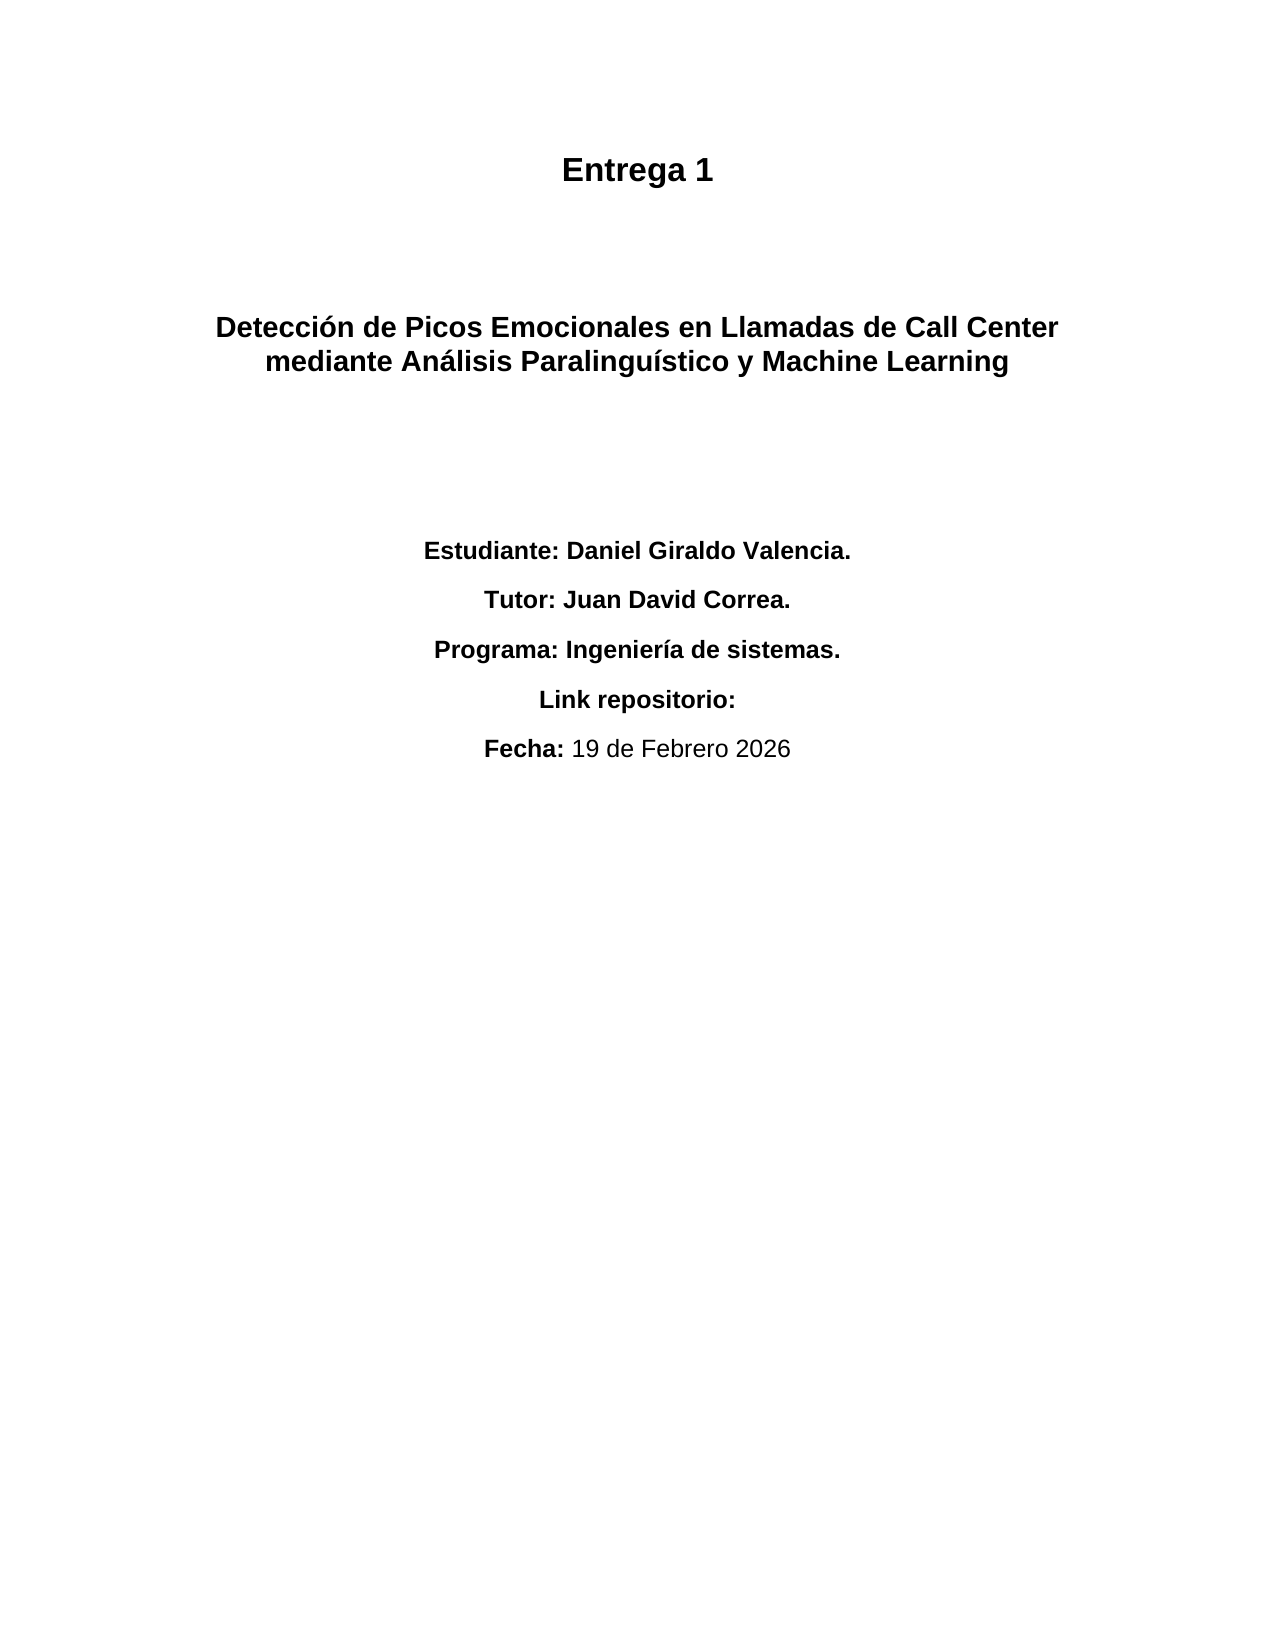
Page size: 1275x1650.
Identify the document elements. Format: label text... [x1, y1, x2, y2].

text Estudiante: Daniel Giraldo Valencia. [150, 536, 1125, 564]
text Programa: Ingeniería de sistemas. [150, 635, 1125, 664]
text Link repositorio: [150, 684, 1125, 713]
text Tutor: Juan David Correa. [150, 585, 1125, 614]
text Entrega 1 [150, 150, 1125, 188]
text Detección de Picos Emocionales en Llamadas de Call Center mediante Análisis Paralinguístico y Machine Learning [150, 310, 1125, 377]
text Fecha: 19 de Febrero 2026 [150, 734, 1125, 763]
